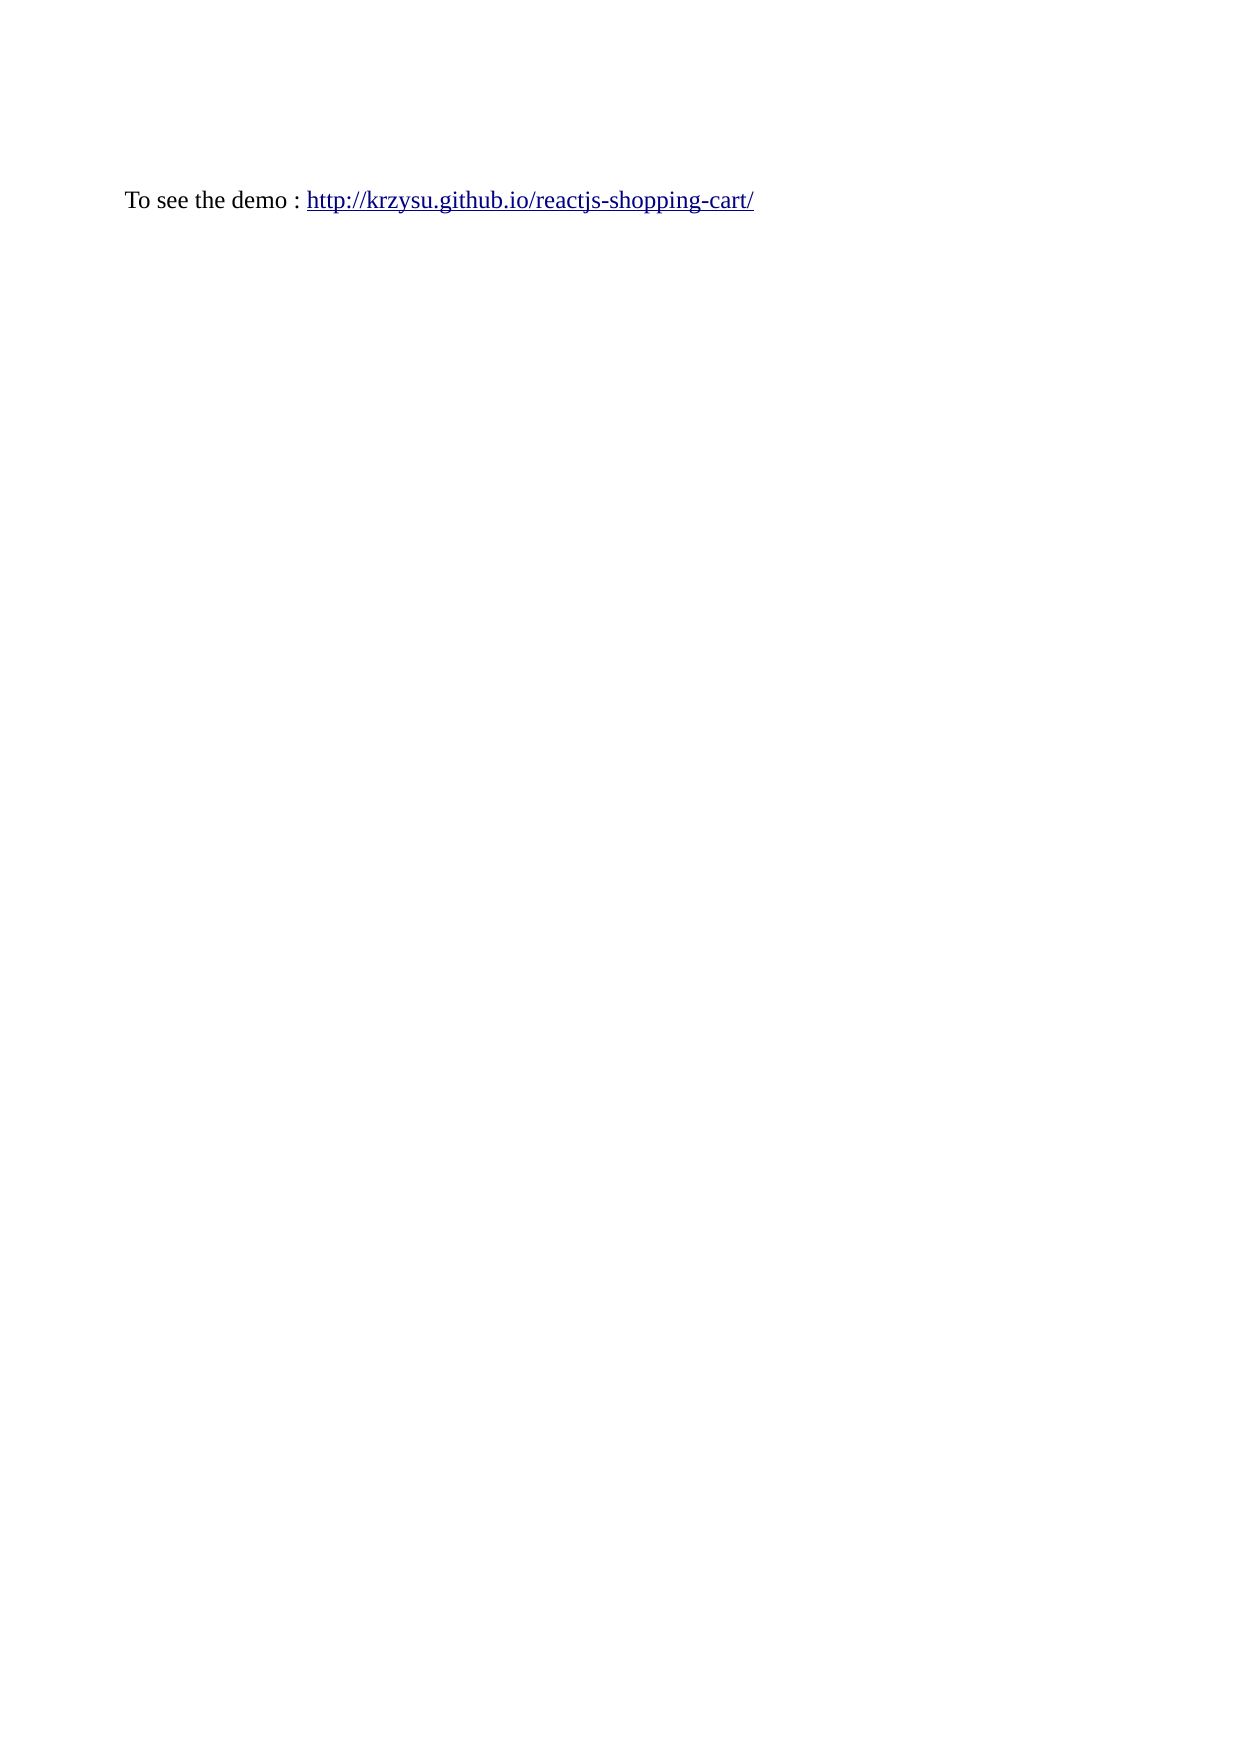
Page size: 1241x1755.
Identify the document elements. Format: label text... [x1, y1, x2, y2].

text To see the demo : http://krzysu.github.io/reactjs-shopping-cart/ [118, 186, 1122, 214]
